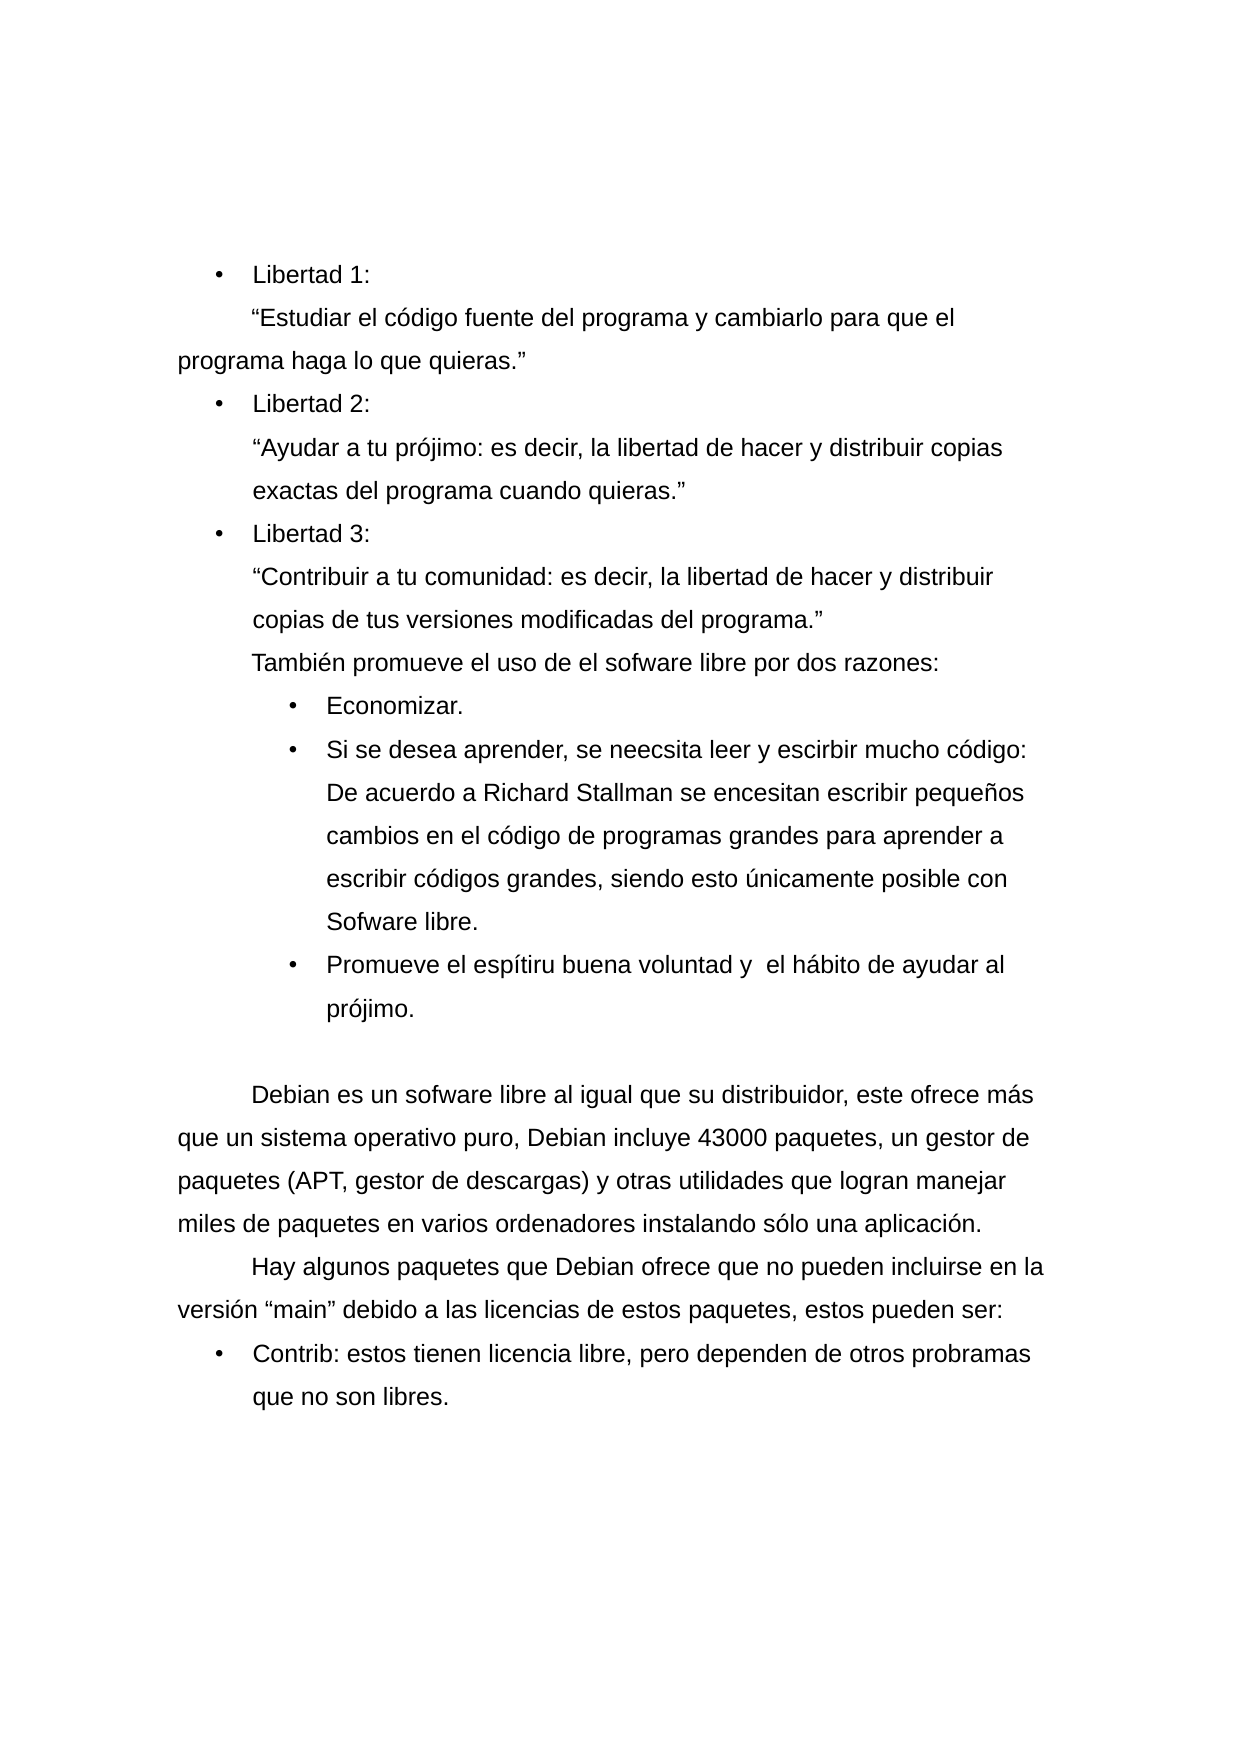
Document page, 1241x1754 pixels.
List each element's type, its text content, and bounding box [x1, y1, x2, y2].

text Hay algunos paquetes que Debian ofrece que no pueden incluirse en la versión “main” debido a las licencias de estos paquetes, estos pueden ser: [177, 1252, 1063, 1324]
list Si se desea aprender, se neecsita leer y escirbir mucho código: [288, 734, 1063, 763]
list De acuerdo a Richard Stallman se encesitan escribir pequeños cambios en el código de programas grandes para aprender a escribir códigos grandes, siendo esto únicamente posible con Sofware libre. [288, 778, 1063, 936]
list “Contribuir a tu comunidad: es decir, la libertad de hacer y distribuir copias de tus versiones modificadas del programa.” [215, 562, 1063, 634]
list Contrib: estos tienen licencia libre, pero dependen de otros probramas que no son libres. [215, 1338, 1063, 1411]
list Libertad 1: [215, 260, 1063, 289]
list Libertad 3: [215, 519, 1063, 548]
list Libertad 2: [215, 389, 1063, 418]
list Economizar. [288, 691, 1063, 720]
text Debian es un sofware libre al igual que su distribuidor, este ofrece más que un sistema operativo puro, Debian incluye 43000 paquetes, un gestor de paquetes (APT, gestor de descargas) y otras utilidades que logran manejar miles de paquetes en varios ordenadores instalando sólo una aplicación. [177, 1080, 1063, 1238]
list “Ayudar a tu prójimo: es decir, la libertad de hacer y distribuir copias exactas del programa cuando quieras.” [215, 432, 1063, 504]
text “Estudiar el código fuente del programa y cambiarlo para que el programa haga lo que quieras.” [177, 303, 1063, 375]
text También promueve el uso de el sofware libre por dos razones: [177, 648, 1063, 677]
list Promueve el espítiru buena voluntad y el hábito de ayudar al prójimo. [288, 950, 1063, 1022]
